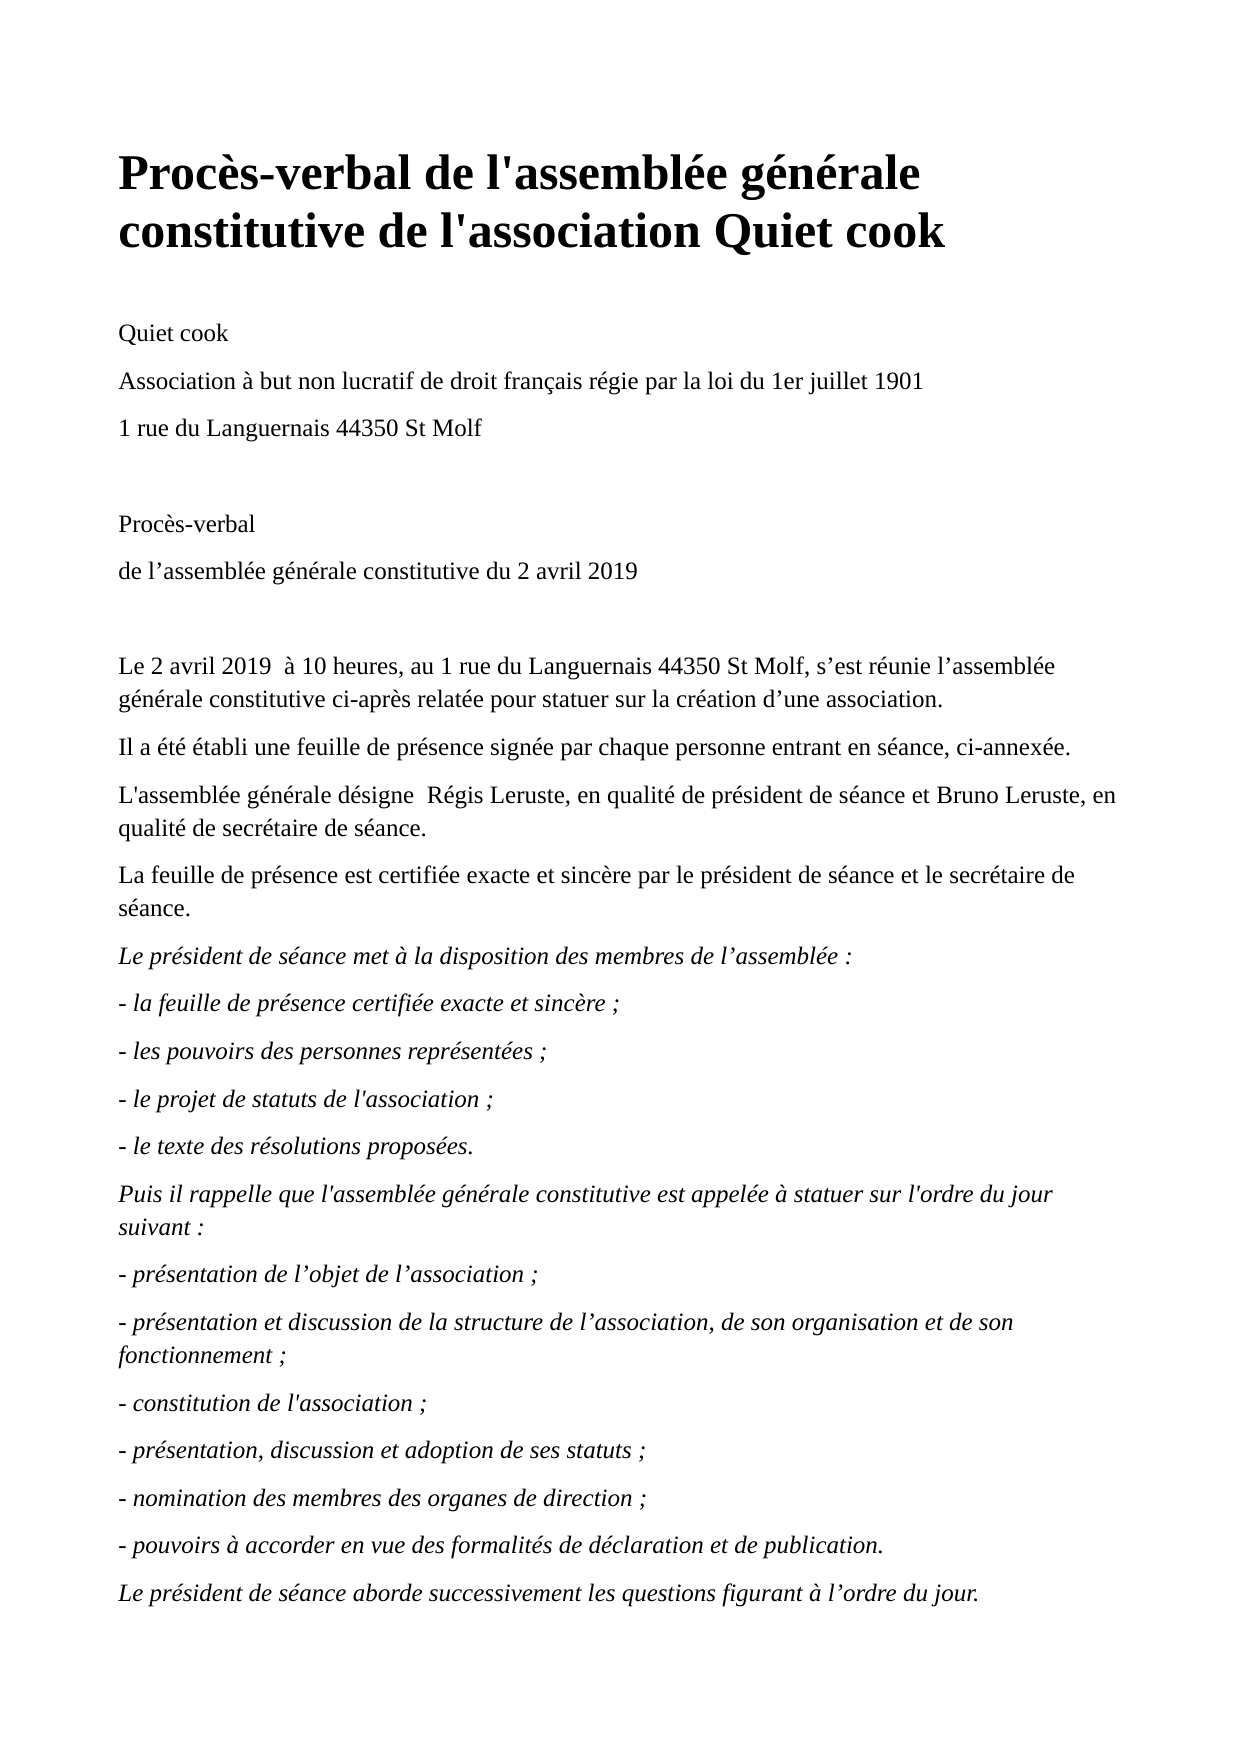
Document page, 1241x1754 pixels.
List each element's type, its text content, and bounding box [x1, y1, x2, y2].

text - pouvoirs à accorder en vue des formalités de déclaration et de publication. [118, 1531, 1122, 1559]
text Le président de séance aborde successivement les questions figurant à l’ordre du jour. [118, 1578, 1122, 1607]
text - le texte des résolutions proposées. [118, 1131, 1122, 1160]
text de l’assemblée générale constitutive du 2 avril 2019 [118, 556, 1122, 585]
text - nomination des membres des organes de direction ; [118, 1483, 1122, 1512]
text Le président de séance met à la disposition des membres de l’assemblée : [118, 941, 1122, 970]
text - présentation, discussion et adoption de ses statuts ; [118, 1435, 1122, 1464]
text La feuille de présence est certifiée exacte et sincère par le président de séance et le secrétaire de séance. [118, 860, 1122, 922]
text - présentation de l’objet de l’association ; [118, 1259, 1122, 1288]
text Association à but non lucratif de droit français régie par la loi du 1er juillet 1901 [118, 366, 1122, 394]
subtitle Procès-verbal de l'assemblée générale constitutive de l'association Quiet cook [118, 143, 1122, 258]
text 1 rue du Languernais 44350 St Molf [118, 413, 1122, 442]
text Procès-verbal [118, 509, 1122, 537]
text - la feuille de présence certifiée exacte et sincère ; [118, 988, 1122, 1017]
text Puis il rappelle que l'assemblée générale constitutive est appelée à statuer sur l'ordre du jour suivant : [118, 1179, 1122, 1241]
text - présentation et discussion de la structure de l’association, de son organisation et de son fonctionnement ; [118, 1307, 1122, 1369]
text - le projet de statuts de l'association ; [118, 1084, 1122, 1112]
text Il a été établi une feuille de présence signée par chaque personne entrant en séance, ci-annexée. [118, 732, 1122, 761]
text - constitution de l'association ; [118, 1388, 1122, 1417]
text L'assemblée générale désigne Régis Leruste, en qualité de président de séance et Bruno Leruste, en qualité de secrétaire de séance. [118, 780, 1122, 841]
text Quiet cook [118, 318, 1122, 347]
text - les pouvoirs des personnes représentées ; [118, 1036, 1122, 1065]
text Le 2 avril 2019 à 10 heures, au 1 rue du Languernais 44350 St Molf, s’est réunie l’assemblée générale constitutive ci-après relatée pour statuer sur la création d’une association. [118, 651, 1122, 713]
